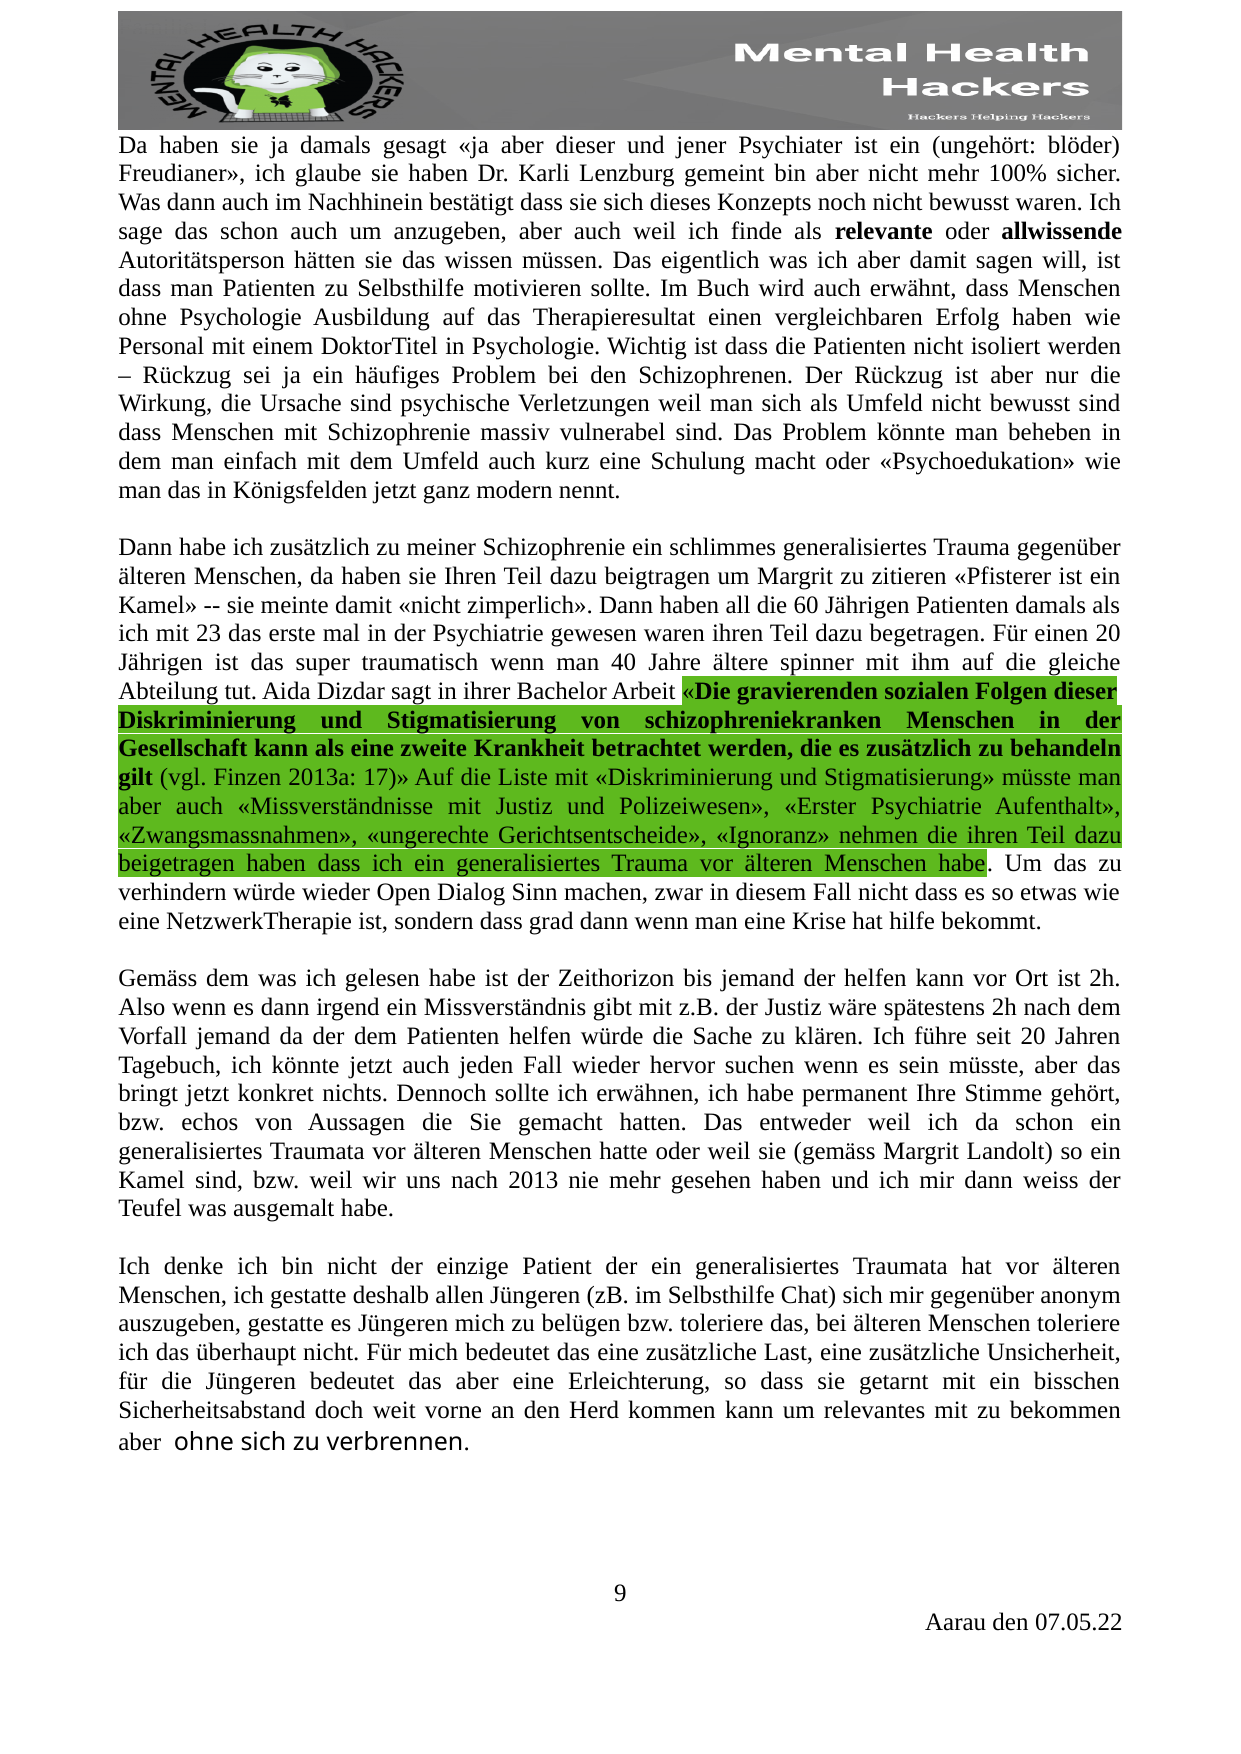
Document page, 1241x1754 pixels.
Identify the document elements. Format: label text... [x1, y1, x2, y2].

text Gemäss dem was ich gelesen habe ist der Zeithorizon bis jemand der helfen kann vor Ort ist 2h. Also wenn es dann irgend ein Missverständnis gibt mit z.B. der Justiz wäre spätestens 2h nach dem Vorfall jemand da der dem Patienten helfen würde die Sache zu klären. Ich führe seit 20 Jahren Tagebuch, ich könnte jetzt auch jeden Fall wieder hervor suchen wenn es sein müsste, aber das bringt jetzt konkret nichts. Dennoch sollte ich erwähnen, ich habe permanent Ihre Stimme gehört, bzw. echos von Aussagen die Sie gemacht hatten. Das entweder weil ich da schon ein generalisiertes Traumata vor älteren Menschen hatte oder weil sie (gemäss Margrit Landolt) so ein Kamel sind, bzw. weil wir uns nach 2013 nie mehr gesehen haben und ich mir dann weiss der Teufel was ausgemalt habe. [118, 963, 1122, 1222]
picture [118, 11, 1123, 130]
text Da haben sie ja damals gesagt «ja aber dieser und jener Psychiater ist ein (ungehört: blöder) Freudianer», ich glaube sie haben Dr. Karli Lenzburg gemeint bin aber nicht mehr 100% sicher. Was dann auch im Nachhinein bestätigt dass sie sich dieses Konzepts noch nicht bewusst waren. Ich sage das schon auch um anzugeben, aber auch weil ich finde als relevante oder allwissende Autoritätsperson hätten sie das wissen müssen. Das eigentlich was ich aber damit sagen will, ist dass man Patienten zu Selbsthilfe motivieren sollte. Im Buch wird auch erwähnt, dass Menschen ohne Psychologie Ausbildung auf das Therapieresultat einen vergleichbaren Erfolg haben wie Personal mit einem DoktorTitel in Psychologie. Wichtig ist dass die Patienten nicht isoliert werden – Rückzug sei ja ein häufiges Problem bei den Schizophrenen. Der Rückzug ist aber nur die Wirkung, die Ursache sind psychische Verletzungen weil man sich als Umfeld nicht bewusst sind dass Menschen mit Schizophrenie massiv vulnerabel sind. Das Problem könnte man beheben in dem man einfach mit dem Umfeld auch kurz eine Schulung macht oder «Psychoedukation» wie man das in Königsfelden jetzt ganz modern nennt. [118, 130, 1122, 503]
text Diskriminierung und Stigmatisierung von schizophreniekranken Menschen in der Gesellschaft kann als eine zweite Krankheit betrachtet werden, die es zusätzlich zu behandeln gilt (vgl. Finzen 2013a: 17)» Auf die Liste mit «Diskriminierung und Stigmatisierung» müsste man aber auch «Missverständnisse mit Justiz und Polizeiwesen», «Erster Psychiatrie Aufenthalt», «Zwangsmassnahmen», «ungerechte Gerichtsentscheide», «Ignoranz» nehmen die ihren Teil dazu beigetragen haben dass ich ein generalisiertes Trauma vor älteren Menschen habe. Um das zu verhindern würde wieder Open Dialog Sinn machen, zwar in diesem Fall nicht dass es so etwas wie eine NetzwerkTherapie ist, sondern dass grad dann wenn man eine Krise hat hilfe bekommt. [118, 705, 1122, 935]
text Dann habe ich zusätzlich zu meiner Schizophrenie ein schlimmes generalisiertes Trauma gegenüber älteren Menschen, da haben sie Ihren Teil dazu beigtragen um Margrit zu zitieren «Pfisterer ist ein Kamel» -- sie meinte damit «nicht zimperlich». Dann haben all die 60 Jährigen Patienten damals als ich mit 23 das erste mal in der Psychiatrie gewesen waren ihren Teil dazu begetragen. Für einen 20 Jährigen ist das super traumatisch wenn man 40 Jahre ältere spinner mit ihm auf die gleiche Abteilung tut. Aida Dizdar sagt in ihrer Bachelor Arbeit «Die gravierenden sozialen Folgen dieser [118, 532, 1122, 705]
text Ich denke ich bin nicht der einzige Patient der ein generalisiertes Traumata hat vor älteren Menschen, ich gestatte deshalb allen Jüngeren (zB. im Selbsthilfe Chat) sich mir gegenüber anonym auszugeben, gestatte es Jüngeren mich zu belügen bzw. toleriere das, bei älteren Menschen toleriere ich das überhaupt nicht. Für mich bedeutet das eine zusätzliche Last, eine zusätzliche Unsicherheit, für die Jüngeren bedeutet das aber eine Erleichterung, so dass sie getarnt mit ein bisschen Sicherheitsabstand doch weit vorne an den Herd kommen kann um relevantes mit zu bekommen aber ohne sich zu verbrennen. [118, 1251, 1122, 1458]
